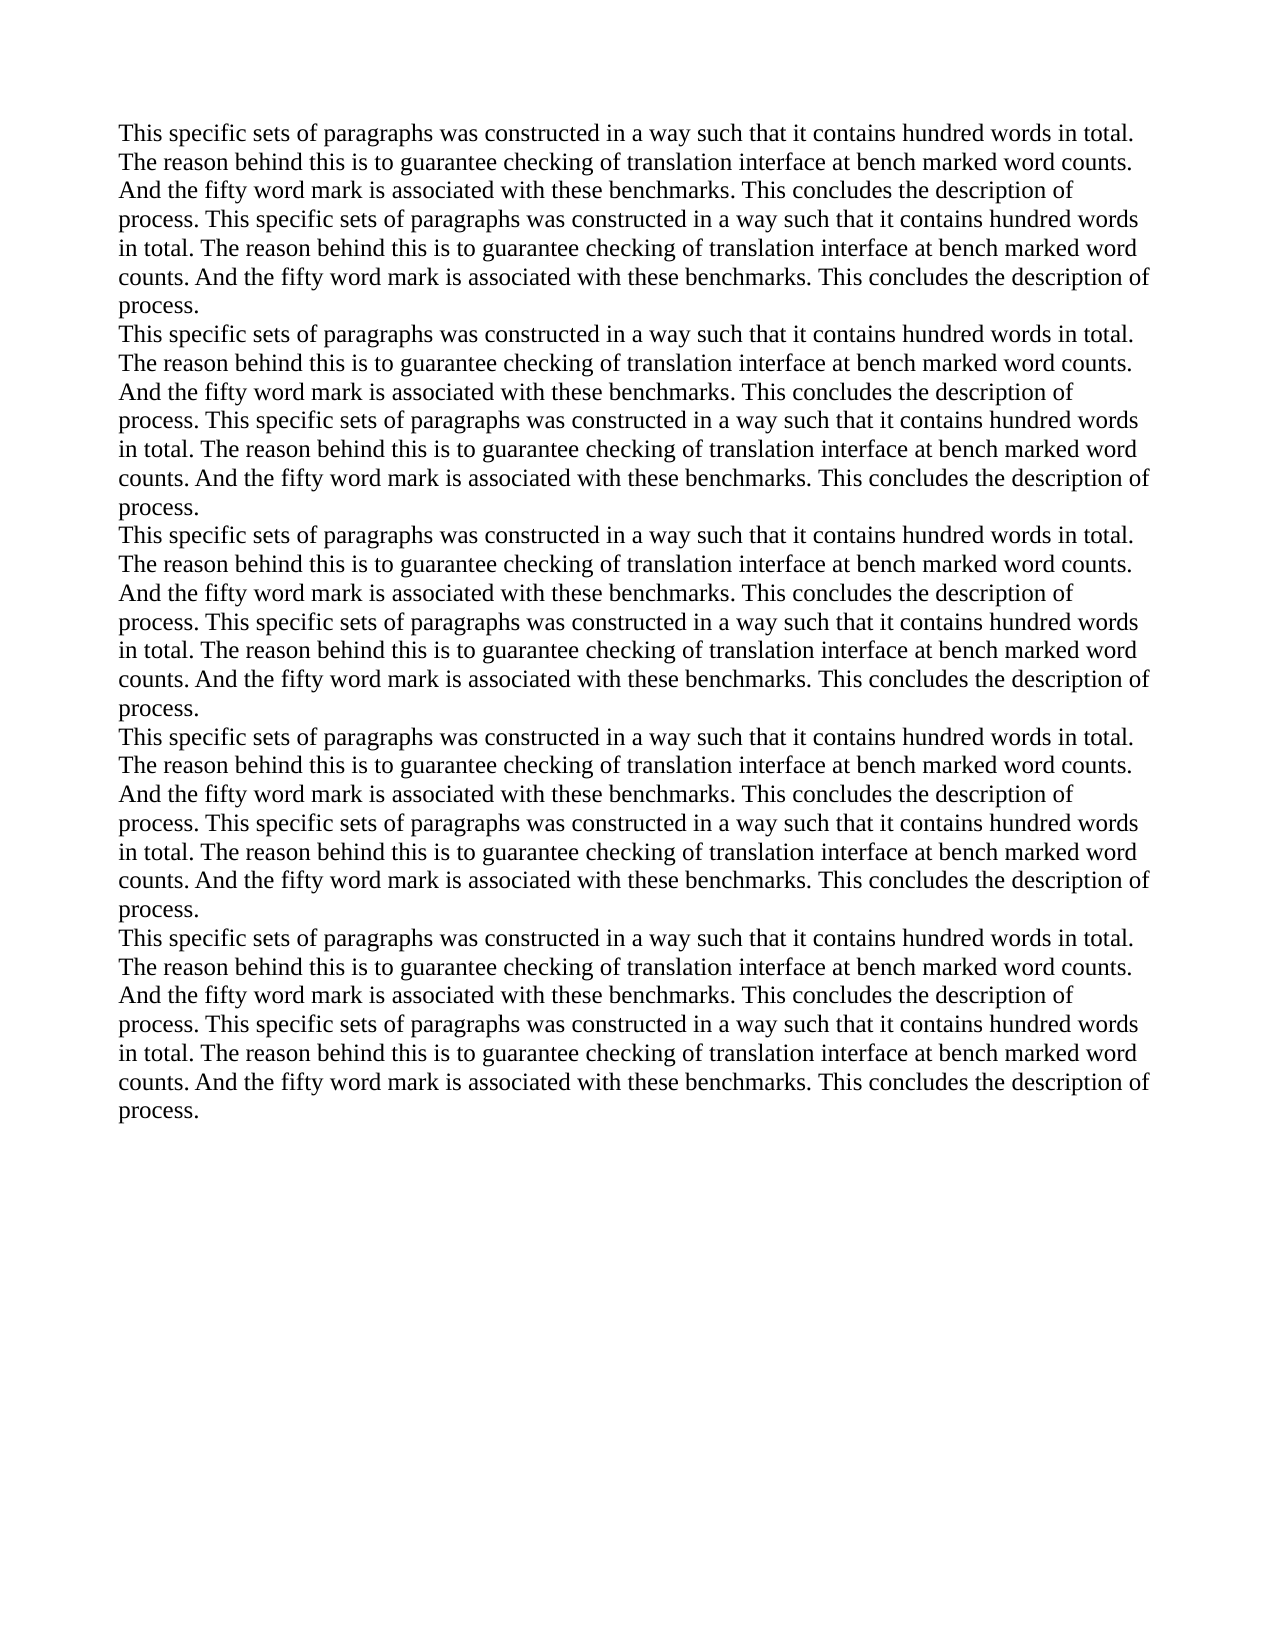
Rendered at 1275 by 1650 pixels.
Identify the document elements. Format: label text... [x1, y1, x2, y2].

text This specific sets of paragraphs was constructed in a way such that it contains hundred words in total. The reason behind this is to guarantee checking of translation interface at bench marked word counts. And the fifty word mark is associated with these benchmarks. This concludes the description of process. This specific sets of paragraphs was constructed in a way such that it contains hundred words in total. The reason behind this is to guarantee checking of translation interface at bench marked word counts. And the fifty word mark is associated with these benchmarks. This concludes the description of process. [118, 319, 1157, 521]
text This specific sets of paragraphs was constructed in a way such that it contains hundred words in total. The reason behind this is to guarantee checking of translation interface at bench marked word counts. And the fifty word mark is associated with these benchmarks. This concludes the description of process. This specific sets of paragraphs was constructed in a way such that it contains hundred words in total. The reason behind this is to guarantee checking of translation interface at bench marked word counts. And the fifty word mark is associated with these benchmarks. This concludes the description of process. [118, 118, 1157, 319]
text This specific sets of paragraphs was constructed in a way such that it contains hundred words in total. The reason behind this is to guarantee checking of translation interface at bench marked word counts. And the fifty word mark is associated with these benchmarks. This concludes the description of process. This specific sets of paragraphs was constructed in a way such that it contains hundred words in total. The reason behind this is to guarantee checking of translation interface at bench marked word counts. And the fifty word mark is associated with these benchmarks. This concludes the description of process. [118, 722, 1157, 923]
text This specific sets of paragraphs was constructed in a way such that it contains hundred words in total. The reason behind this is to guarantee checking of translation interface at bench marked word counts. And the fifty word mark is associated with these benchmarks. This concludes the description of process. This specific sets of paragraphs was constructed in a way such that it contains hundred words in total. The reason behind this is to guarantee checking of translation interface at bench marked word counts. And the fifty word mark is associated with these benchmarks. This concludes the description of process. [118, 923, 1157, 1124]
text This specific sets of paragraphs was constructed in a way such that it contains hundred words in total. The reason behind this is to guarantee checking of translation interface at bench marked word counts. And the fifty word mark is associated with these benchmarks. This concludes the description of process. This specific sets of paragraphs was constructed in a way such that it contains hundred words in total. The reason behind this is to guarantee checking of translation interface at bench marked word counts. And the fifty word mark is associated with these benchmarks. This concludes the description of process. [118, 521, 1157, 722]
